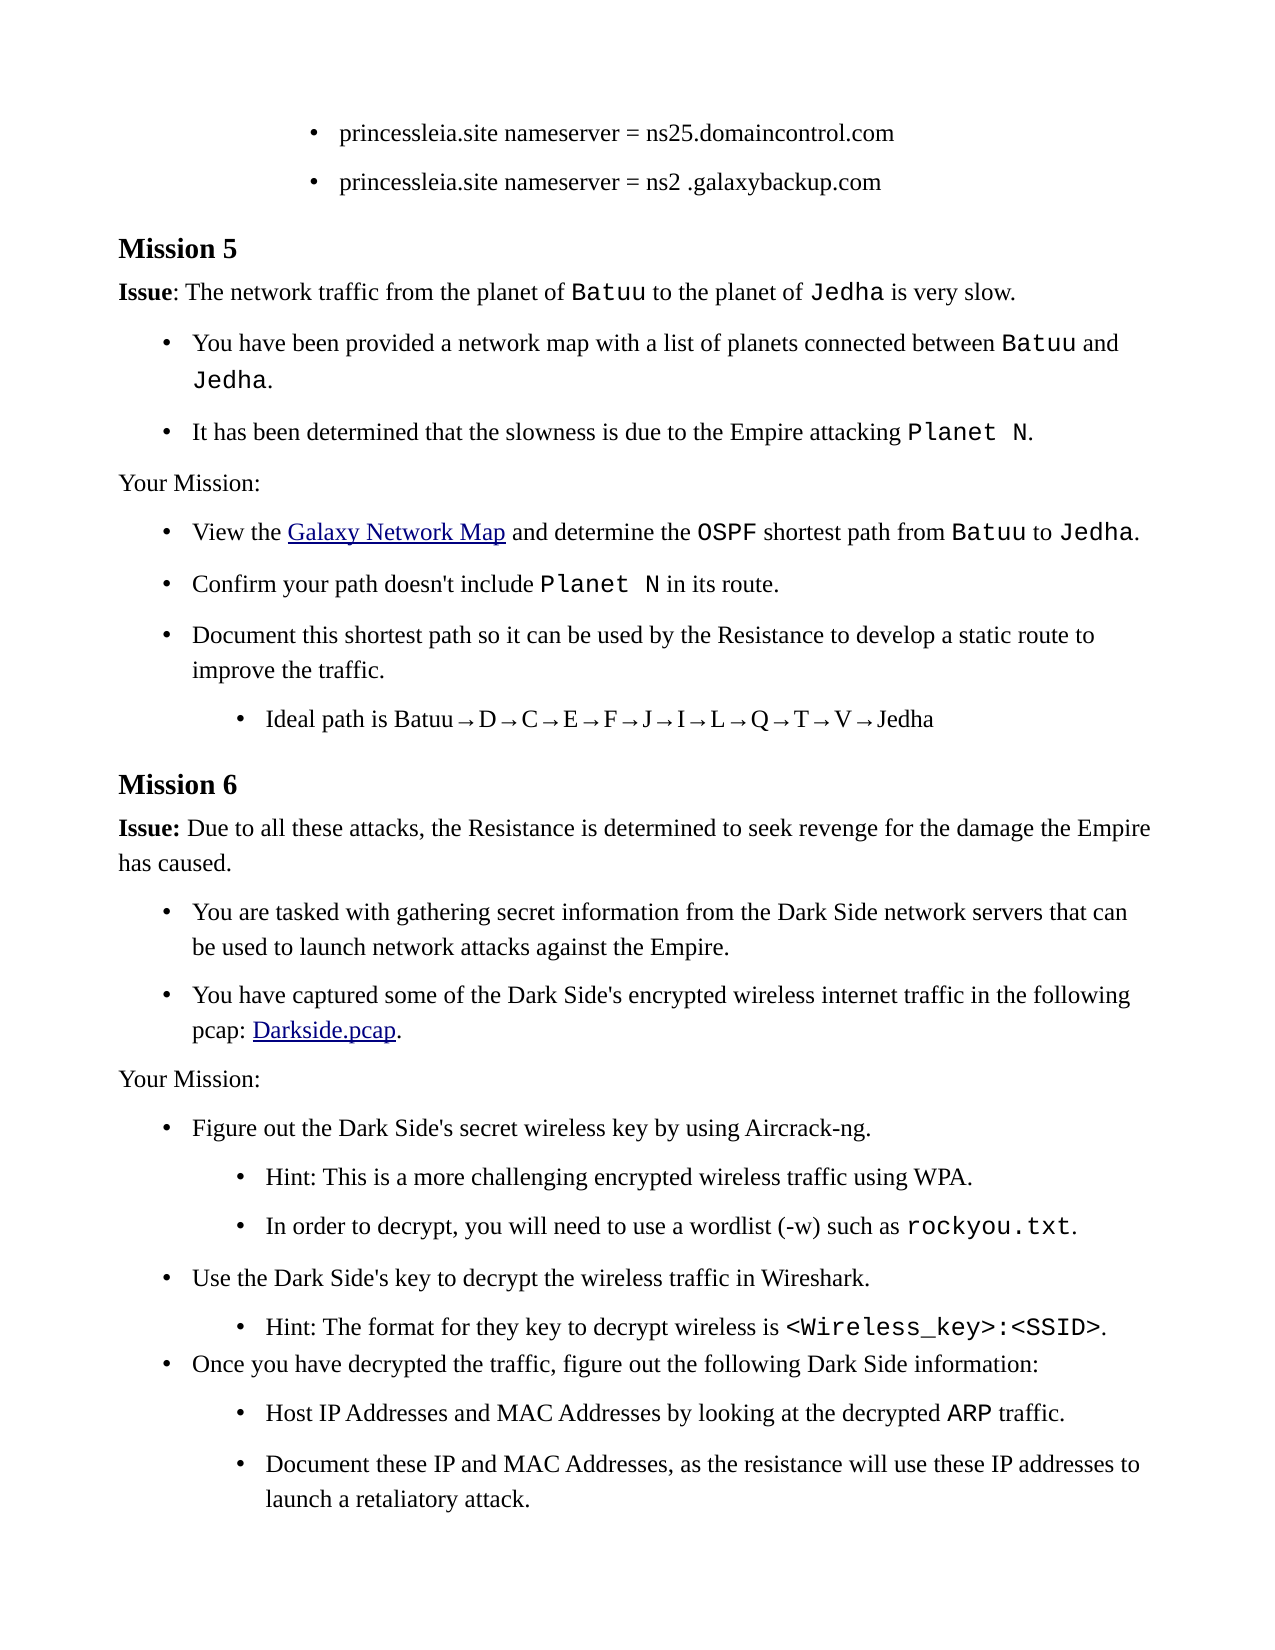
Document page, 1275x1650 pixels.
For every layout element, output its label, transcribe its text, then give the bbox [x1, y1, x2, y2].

text Issue: The network traffic from the planet of Batuu to the planet of Jedha is very slow. [118, 277, 1157, 308]
list princessleia.site nameserver = ns25.domaincontrol.com [309, 118, 1157, 147]
list Figure out the Dark Side's secret wireless key by using Aircrack-ng. [162, 1113, 1157, 1142]
list You are tasked with gathering secret information from the Dark Side network servers that can be used to launch network attacks against the Empire. [162, 897, 1157, 960]
list Document these IP and MAC Addresses, as the resistance will use these IP addresses to launch a retaliatory attack. [236, 1449, 1157, 1513]
list You have been provided a network map with a list of planets connected between Batuu and Jedha. [162, 328, 1157, 396]
text Issue: Due to all these attacks, the Resistance is determined to seek revenge for the damage the Empire has caused. [118, 813, 1157, 877]
list Host IP Addresses and MAC Addresses by looking at the decrypted ARP traffic. [236, 1398, 1157, 1429]
list Hint: The format for they key to decrypt wireless is <Wireless_key>:<SSID>. [236, 1312, 1157, 1343]
list Once you have decrypted the traffic, figure out the following Dark Side information: [162, 1349, 1157, 1378]
list Document this shortest path so it can be used by the Resistance to develop a static route to improve the traffic. [162, 620, 1157, 683]
text Your Mission: [118, 468, 1157, 497]
list Hint: This is a more challenging encrypted wireless traffic using WPA. [236, 1162, 1157, 1191]
list View the Galaxy Network Map and determine the OSPF shortest path from Batuu to Jedha. [162, 517, 1157, 548]
list It has been determined that the slowness is due to the Empire attacking Planet N. [162, 417, 1157, 447]
list Confirm your path doesn't include Planet N in its route. [162, 569, 1157, 599]
list princessleia.site nameserver = ns2 .galaxybackup.com [309, 167, 1157, 196]
subtitle Mission 6 [118, 767, 1157, 801]
subtitle Mission 5 [118, 231, 1157, 264]
text Your Mission: [118, 1064, 1157, 1093]
list You have captured some of the Dark Side's encrypted wireless internet traffic in the following pcap: Darkside.pcap. [162, 981, 1157, 1044]
list In order to decrypt, you will need to use a wordlist (-w) such as rockyou.txt. [236, 1211, 1157, 1242]
list Ideal path is Batuu→D→C→E→F→J→I→L→Q→T→V→Jedha [236, 704, 1157, 733]
list Use the Dark Side's key to decrypt the wireless traffic in Wireshark. [162, 1263, 1157, 1292]
